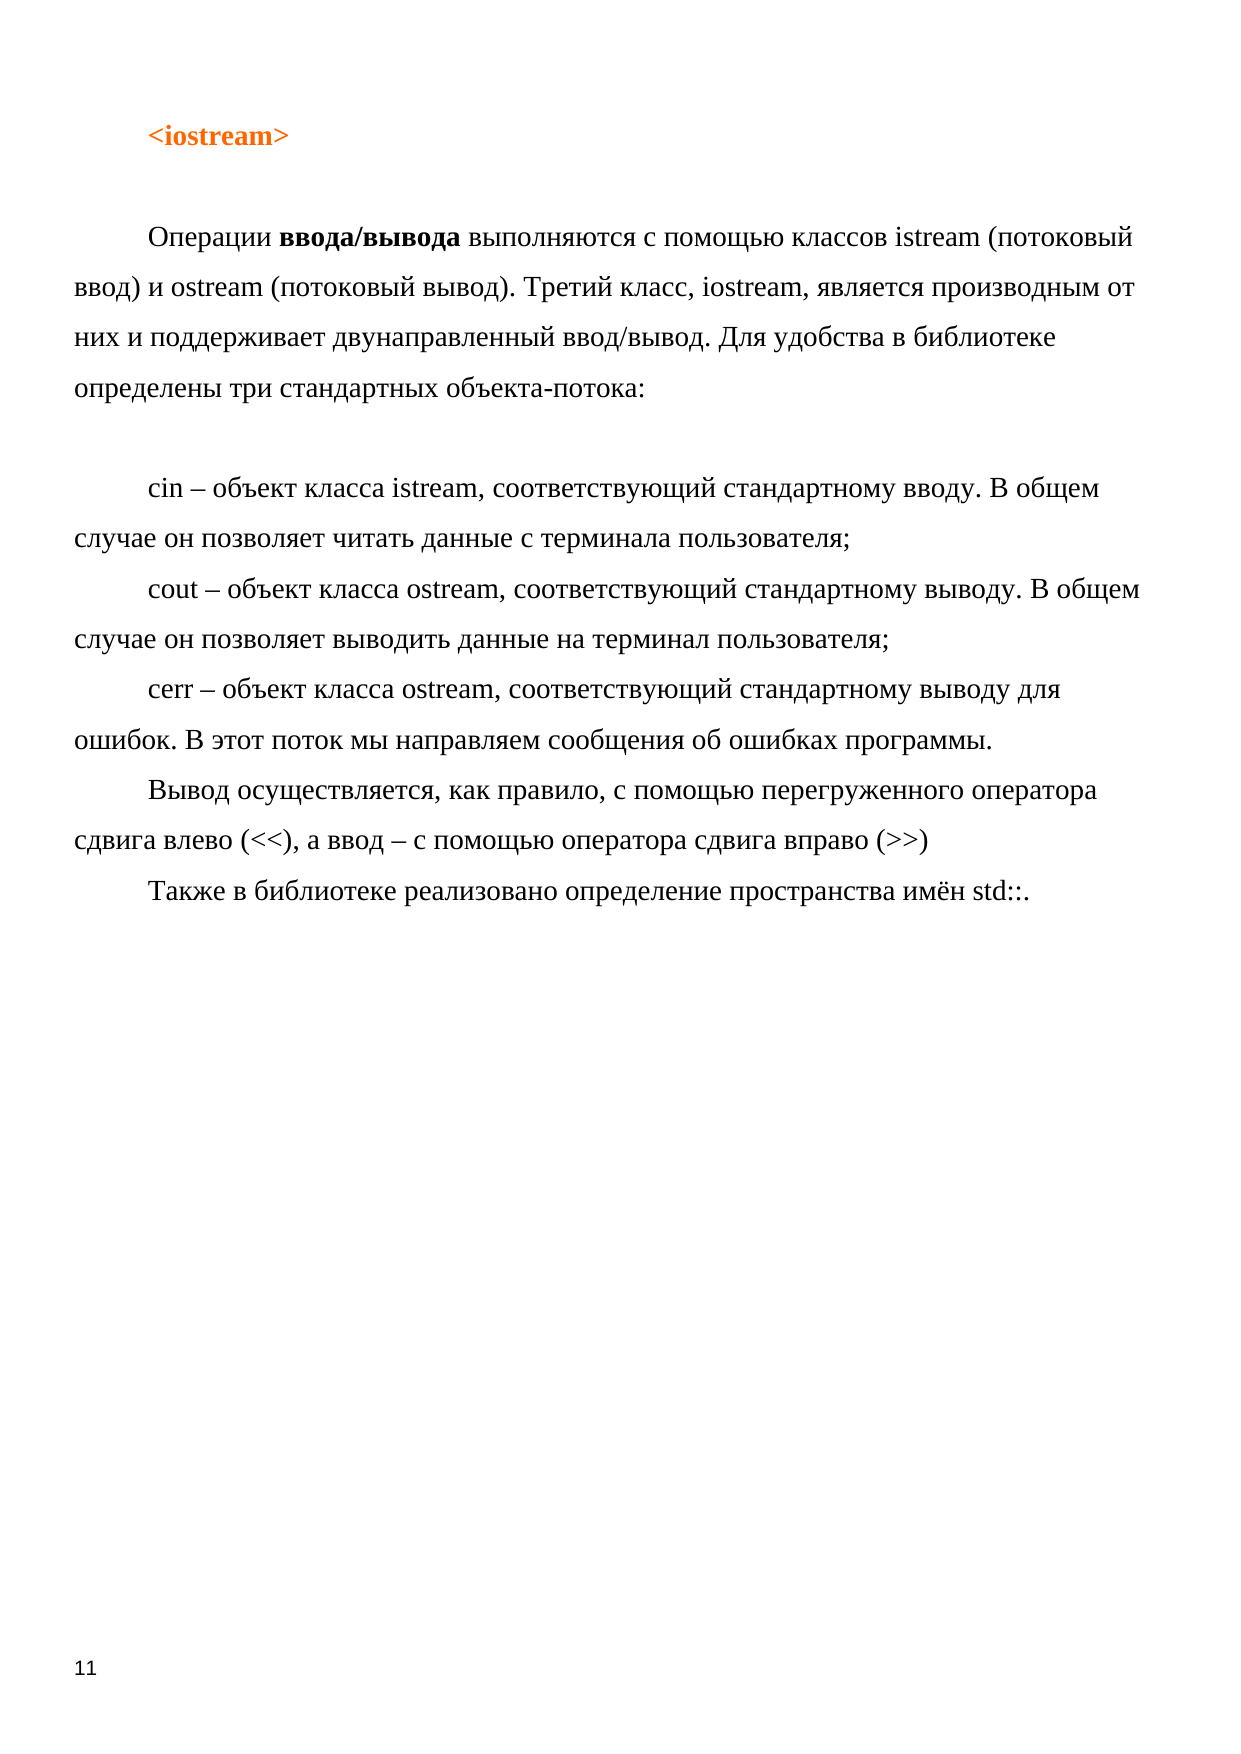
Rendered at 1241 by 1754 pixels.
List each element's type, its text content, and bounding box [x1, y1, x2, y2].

text Операции ввода/вывода выполняются с помощью классов istream (потоковый ввод) и ostream (потоковый вывод). Третий класс, iostream, является производным от них и поддерживает двунаправленный ввод/вывод. Для удобства в библиотеке определены три стандартных объекта-потока: [74, 219, 1152, 403]
text cout – объект класса ostream, соответствующий стандартному выводу. В общем случае он позволяет выводить данные на терминал пользователя; [74, 571, 1152, 655]
text cerr – объект класса ostream, соответствующий стандартному выводу для ошибок. В этот поток мы направляем сообщения об ошибках программы. [74, 672, 1152, 755]
text Также в библиотеке реализовано определение пространства имён std::. [74, 873, 1152, 906]
text cin – объект класса istream, соответствующий стандартному вводу. В общем случае он позволяет читать данные с терминала пользователя; [74, 470, 1152, 554]
text <iostream> [74, 118, 1152, 152]
text Вывод осуществляется, как правило, с помощью перегруженного оператора сдвига влево (<<), а ввод – с помощью оператора сдвига вправо (>>) [74, 772, 1152, 856]
